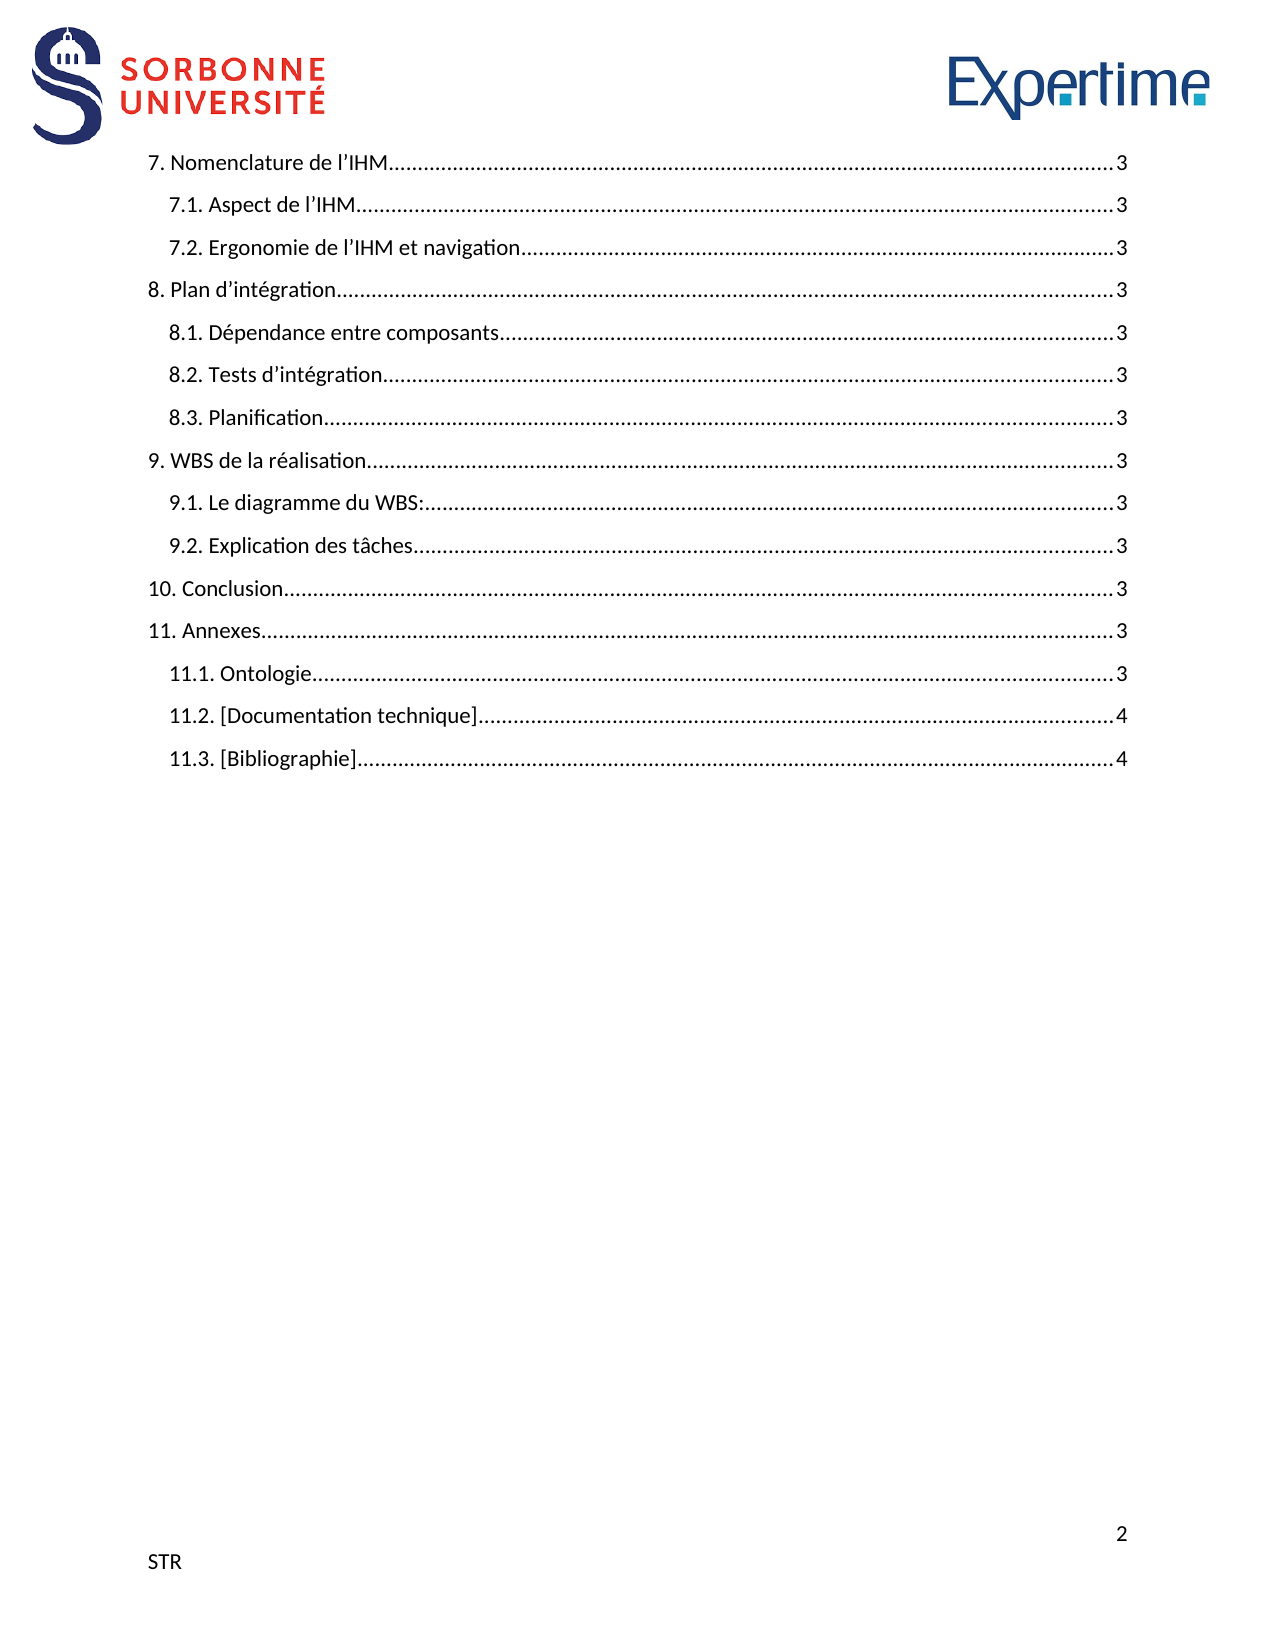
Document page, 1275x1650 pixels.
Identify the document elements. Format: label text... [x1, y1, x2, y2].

text 7.1. Aspect de l’IHM 3 [168, 190, 1127, 218]
picture [31, 26, 325, 145]
text 11. Annexes 3 [148, 616, 1127, 644]
text 8.1. Dépendance entre composants 3 [168, 318, 1127, 346]
text 7.2. Ergonomie de l’IHM et navigation 3 [168, 233, 1127, 261]
text 11.3. [Bibliographie] 4 [168, 744, 1127, 772]
text 11.1. Ontologie 3 [168, 659, 1127, 687]
text 8.2. Tests d’intégration 3 [168, 361, 1127, 389]
picture [945, 52, 1210, 120]
text 11.2. [Documentation technique] 4 [168, 701, 1127, 729]
text 10. Conclusion 3 [148, 574, 1127, 602]
text 7. Nomenclature de l’IHM 3 [148, 148, 1127, 176]
text 9.2. Explication des tâches 3 [168, 531, 1127, 559]
text 9.1. Le diagramme du WBS: 3 [168, 488, 1127, 516]
text 9. WBS de la réalisation 3 [148, 446, 1127, 474]
text 8.3. Planification 3 [168, 403, 1127, 431]
text 8. Plan d’intégration 3 [148, 275, 1127, 303]
